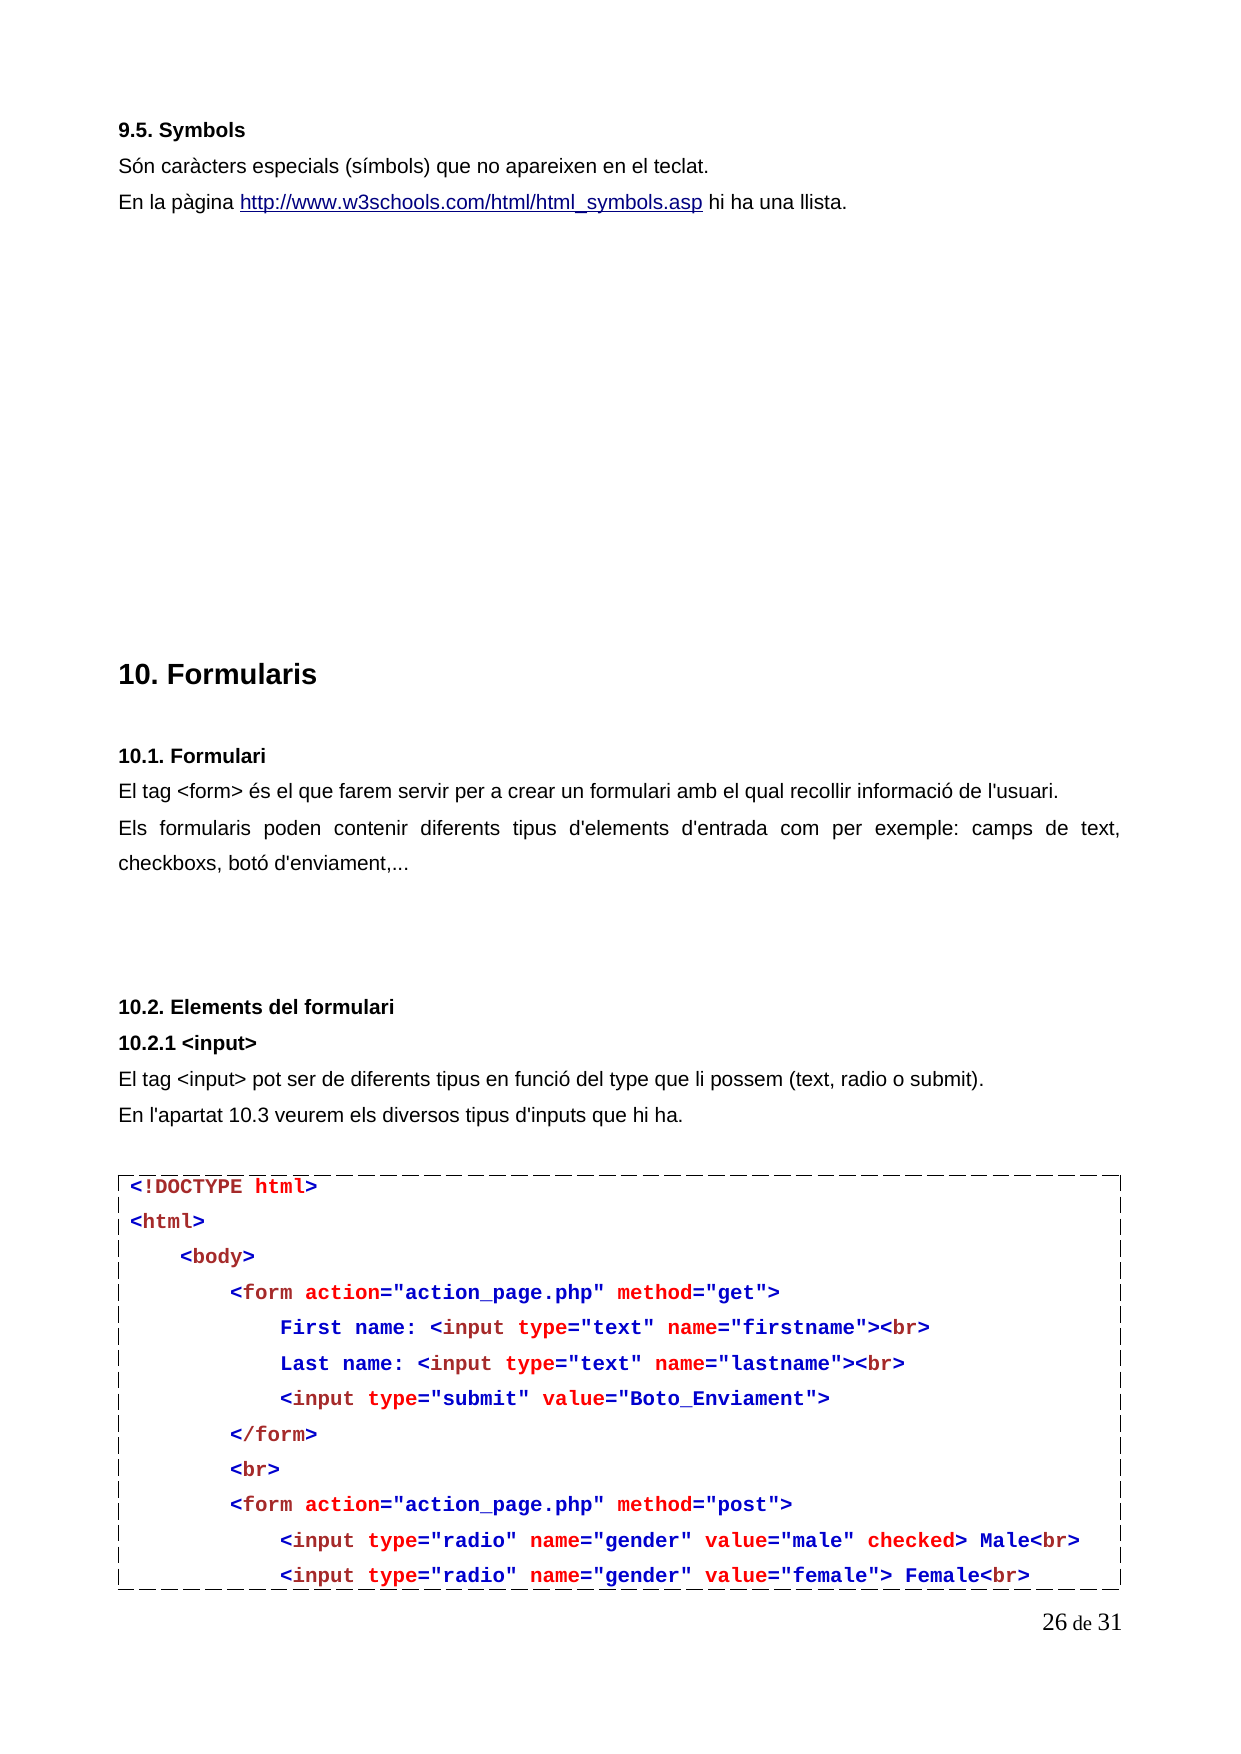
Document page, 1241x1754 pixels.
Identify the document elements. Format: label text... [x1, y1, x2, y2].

text Són caràcters especials (símbols) que no apareixen en el teclat. [118, 154, 1122, 178]
text 10.1. Formulari [118, 743, 1122, 767]
text En l'apartat 10.3 veurem els diversos tipus d'inputs que hi ha. [118, 1103, 1122, 1127]
text 10. Formularis [118, 657, 1122, 691]
text 10.2. Elements del formulari [118, 995, 1122, 1019]
text El tag <form> és el que farem servir per a crear un formulari amb el qual recollir informació de l'usuari. [118, 779, 1122, 803]
text Els formularis poden contenir diferents tipus d'elements d'entrada com per exemple: camps de text, checkboxs, botó d'enviament,... [118, 815, 1122, 875]
text En la pàgina http://www.w3schools.com/html/html_symbols.asp hi ha una llista. [118, 190, 1122, 214]
text El tag <input> pot ser de diferents tipus en funció del type que li possem (text, radio o submit). [118, 1067, 1122, 1091]
table_header <!DOCTYPE html> <html> <body> <form action="action_page.php" method="get"> First name: <input type="text" name="firstname"><br> Last name: <input type="text" name="lastname"><br> <input type="submit" value="Boto_Enviament"> </form> <br> <form action="action_page.php" method="post"> <input type="radio" name="gender" value="male" checked> Male<br> <input type="radio" name="gender" value="female"> Female<br> [118, 1175, 1121, 1589]
text 10.2.1 <input> [118, 1031, 1122, 1055]
text 9.5. Symbols [118, 118, 1122, 142]
